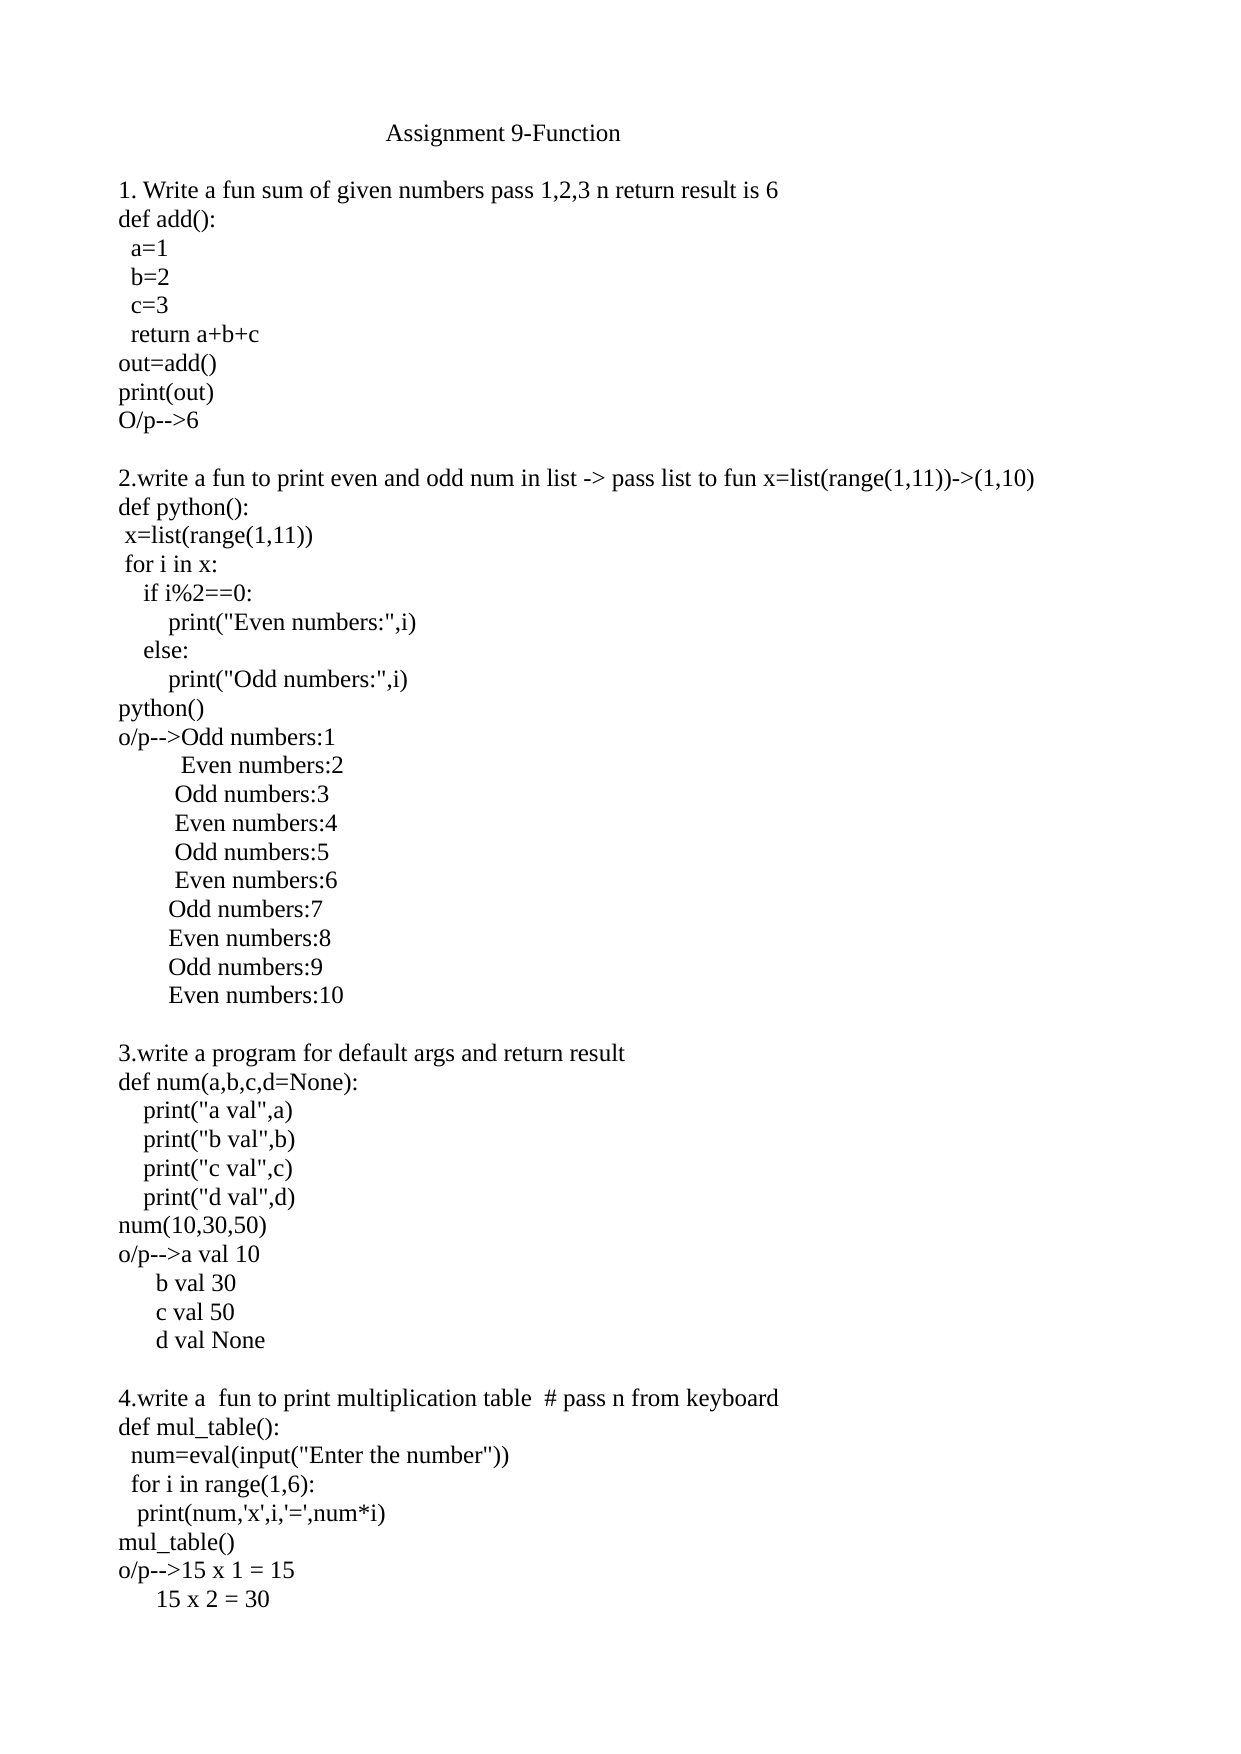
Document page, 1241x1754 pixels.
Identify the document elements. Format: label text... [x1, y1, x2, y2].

text python() [118, 693, 1122, 722]
text def mul_table(): [118, 1412, 1122, 1441]
text else: [118, 636, 1122, 664]
text Odd numbers:3 [118, 779, 1122, 808]
text def num(a,b,c,d=None): [118, 1067, 1122, 1096]
text num=eval(input("Enter the number")) [118, 1441, 1122, 1469]
text print("a val",a) [118, 1096, 1122, 1124]
text c=3 [118, 291, 1122, 319]
text c val 50 [118, 1297, 1122, 1326]
text mul_table() [118, 1527, 1122, 1556]
text return a+b+c [118, 319, 1122, 348]
text 15 x 2 = 30 [118, 1584, 1122, 1613]
text Even numbers:4 [118, 808, 1122, 837]
text for i in range(1,6): [118, 1469, 1122, 1498]
text O/p-->6 [118, 406, 1122, 434]
text 4.write a fun to print multiplication table # pass n from keyboard [118, 1383, 1122, 1412]
text print("d val",d) [118, 1182, 1122, 1211]
text Odd numbers:5 [118, 837, 1122, 866]
text print(num,'x',i,'=',num*i) [118, 1498, 1122, 1527]
text Even numbers:8 [118, 923, 1122, 952]
text Assignment 9-Function [118, 118, 1122, 147]
text print("c val",c) [118, 1153, 1122, 1182]
text b=2 [118, 262, 1122, 291]
text b val 30 [118, 1268, 1122, 1297]
text Odd numbers:9 [118, 952, 1122, 981]
text if i%2==0: [118, 578, 1122, 607]
text a=1 [118, 233, 1122, 262]
text out=add() [118, 348, 1122, 377]
text Even numbers:2 [118, 751, 1122, 779]
text num(10,30,50) [118, 1211, 1122, 1239]
text x=list(range(1,11)) [118, 521, 1122, 549]
text print("Even numbers:",i) [118, 607, 1122, 636]
text o/p-->15 x 1 = 15 [118, 1556, 1122, 1584]
text print("b val",b) [118, 1124, 1122, 1153]
text o/p-->a val 10 [118, 1239, 1122, 1268]
text Even numbers:6 [118, 866, 1122, 894]
text d val None [118, 1326, 1122, 1354]
text def python(): [118, 492, 1122, 521]
text print("Odd numbers:",i) [118, 664, 1122, 693]
text Even numbers:10 [118, 981, 1122, 1009]
text for i in x: [118, 549, 1122, 578]
text 3.write a program for default args and return result [118, 1038, 1122, 1067]
text o/p-->Odd numbers:1 [118, 722, 1122, 751]
text 1. Write a fun sum of given numbers pass 1,2,3 n return result is 6 [118, 176, 1122, 204]
text Odd numbers:7 [118, 894, 1122, 923]
text def add(): [118, 204, 1122, 233]
text 2.write a fun to print even and odd num in list -> pass list to fun x=list(range(1,11))->(1,10) [118, 463, 1122, 492]
text print(out) [118, 377, 1122, 406]
